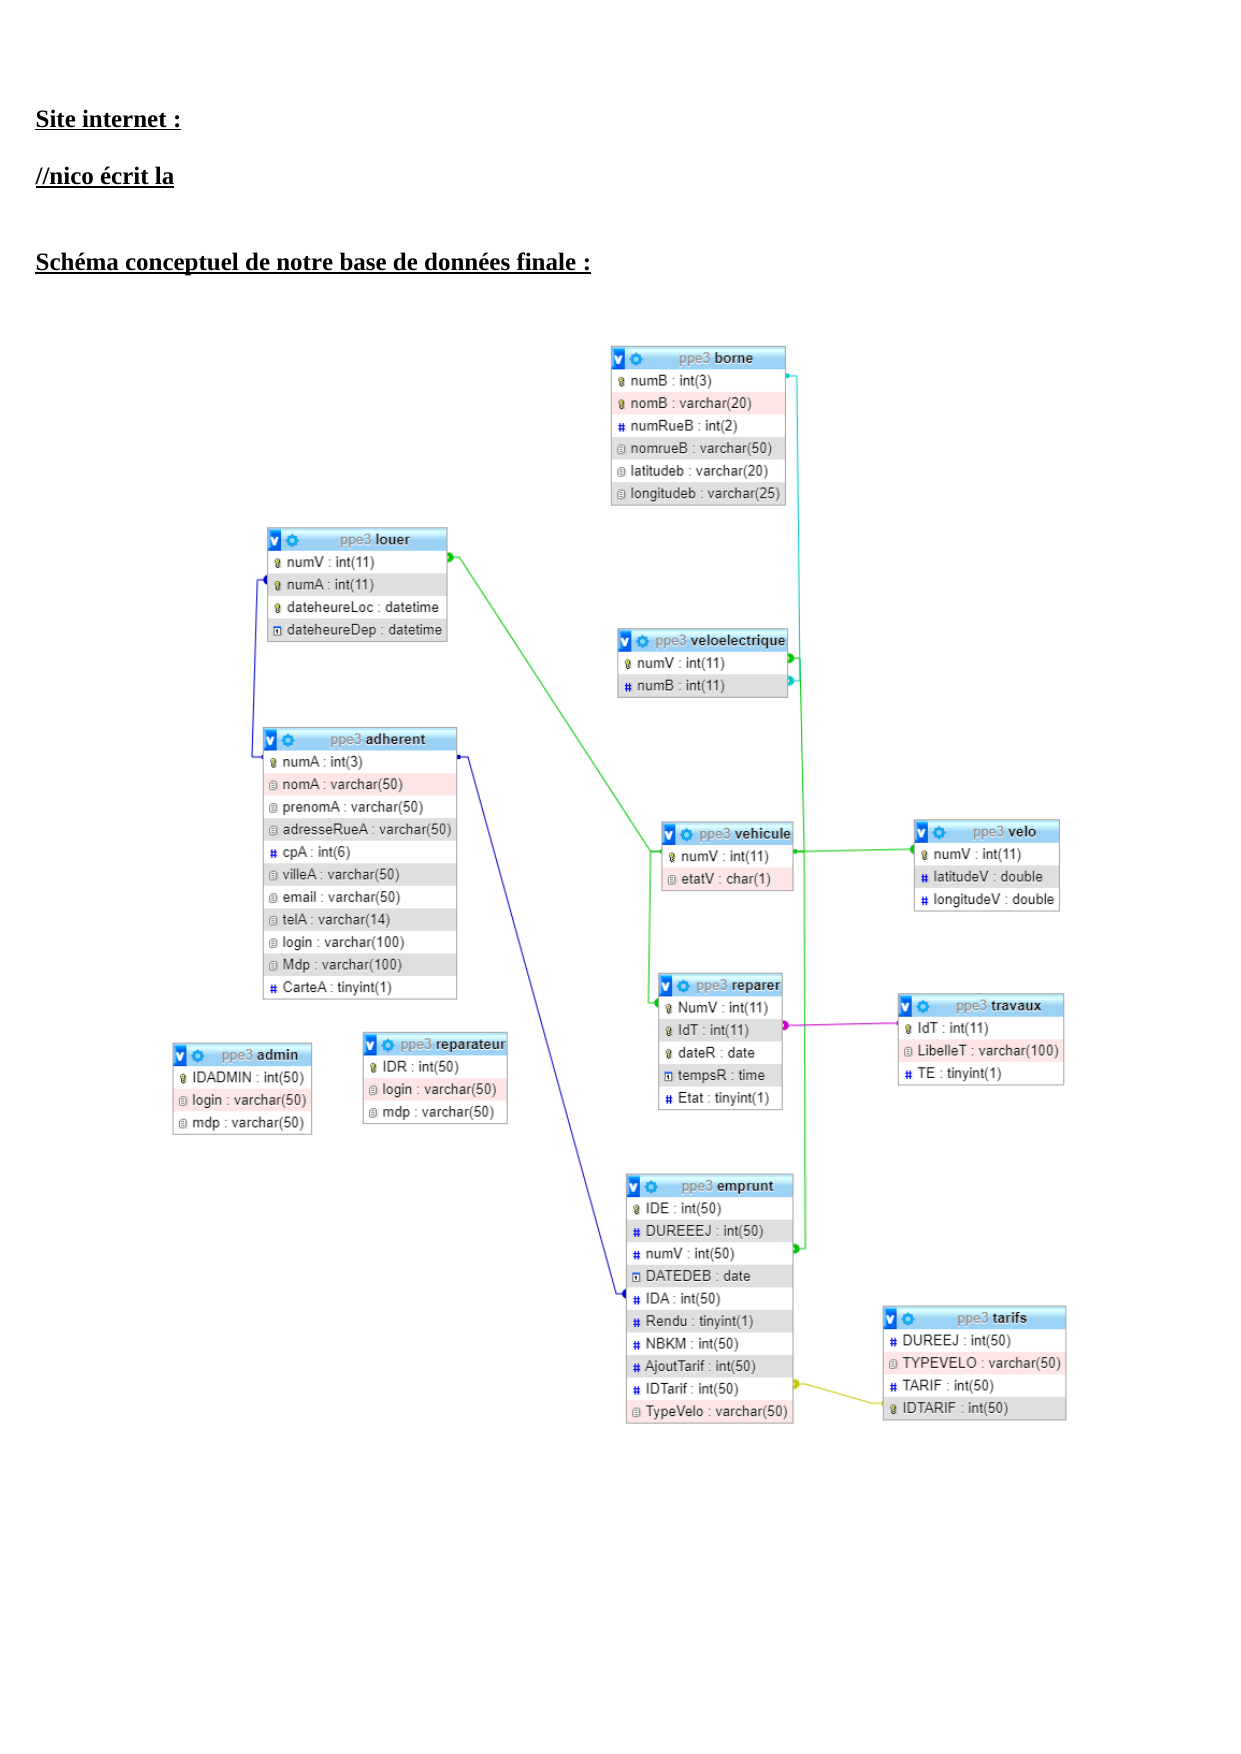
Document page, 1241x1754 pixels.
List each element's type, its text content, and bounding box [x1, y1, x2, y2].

subtitle Site internet : [35, 104, 1203, 132]
picture [35, 276, 1203, 1486]
subtitle //nico écrit la [35, 161, 1203, 190]
subtitle Schéma conceptuel de notre base de données finale : [35, 247, 1203, 276]
